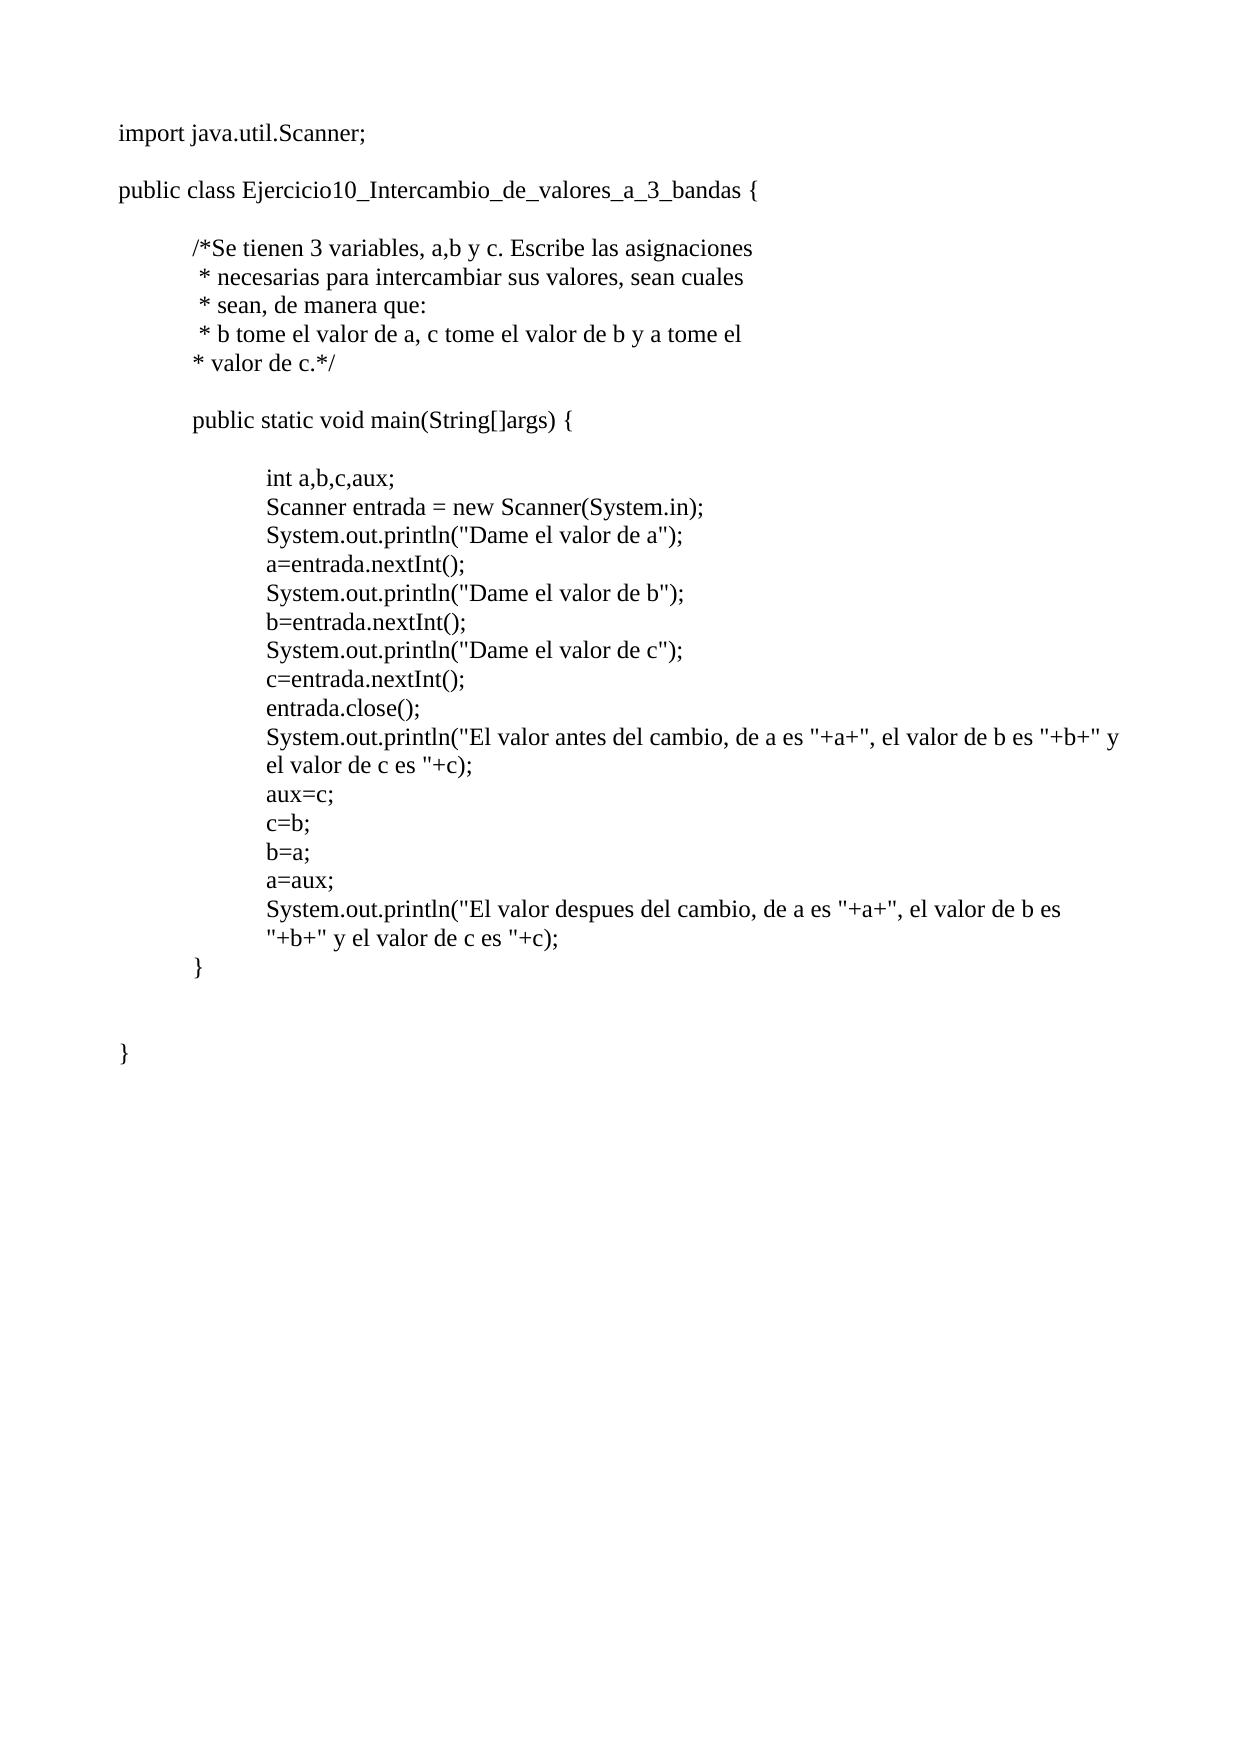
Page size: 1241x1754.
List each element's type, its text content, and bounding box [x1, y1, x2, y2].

text entrada.close(); [118, 693, 1122, 722]
text * valor de c.*/ [118, 348, 1122, 377]
text * sean, de manera que: [118, 291, 1122, 319]
text System.out.println("Dame el valor de b"); [118, 578, 1122, 607]
text public class Ejercicio10_Intercambio_de_valores_a_3_bandas { [118, 176, 1122, 204]
text aux=c; [118, 779, 1122, 808]
text /*Se tienen 3 variables, a,b y c. Escribe las asignaciones [118, 233, 1122, 262]
text * necesarias para intercambiar sus valores, sean cuales [118, 262, 1122, 291]
text import java.util.Scanner; [118, 118, 1122, 147]
text b=a; [118, 837, 1122, 866]
text System.out.println("Dame el valor de c"); [118, 636, 1122, 664]
text a=aux; [118, 866, 1122, 894]
text } [118, 1038, 1122, 1067]
text public static void main(String[]args) { [118, 406, 1122, 434]
text a=entrada.nextInt(); [118, 549, 1122, 578]
text System.out.println("El valor antes del cambio, de a es "+a+", el valor de b es "+b+" y el valor de c es "+c); [118, 722, 1122, 779]
text c=b; [118, 808, 1122, 837]
text Scanner entrada = new Scanner(System.in); [118, 492, 1122, 521]
text System.out.println("El valor despues del cambio, de a es "+a+", el valor de b es "+b+" y el valor de c es "+c); [118, 894, 1122, 952]
text b=entrada.nextInt(); [118, 607, 1122, 636]
text System.out.println("Dame el valor de a"); [118, 521, 1122, 549]
text * b tome el valor de a, c tome el valor de b y a tome el [118, 319, 1122, 348]
text } [118, 952, 1122, 981]
text c=entrada.nextInt(); [118, 664, 1122, 693]
text int a,b,c,aux; [118, 463, 1122, 492]
